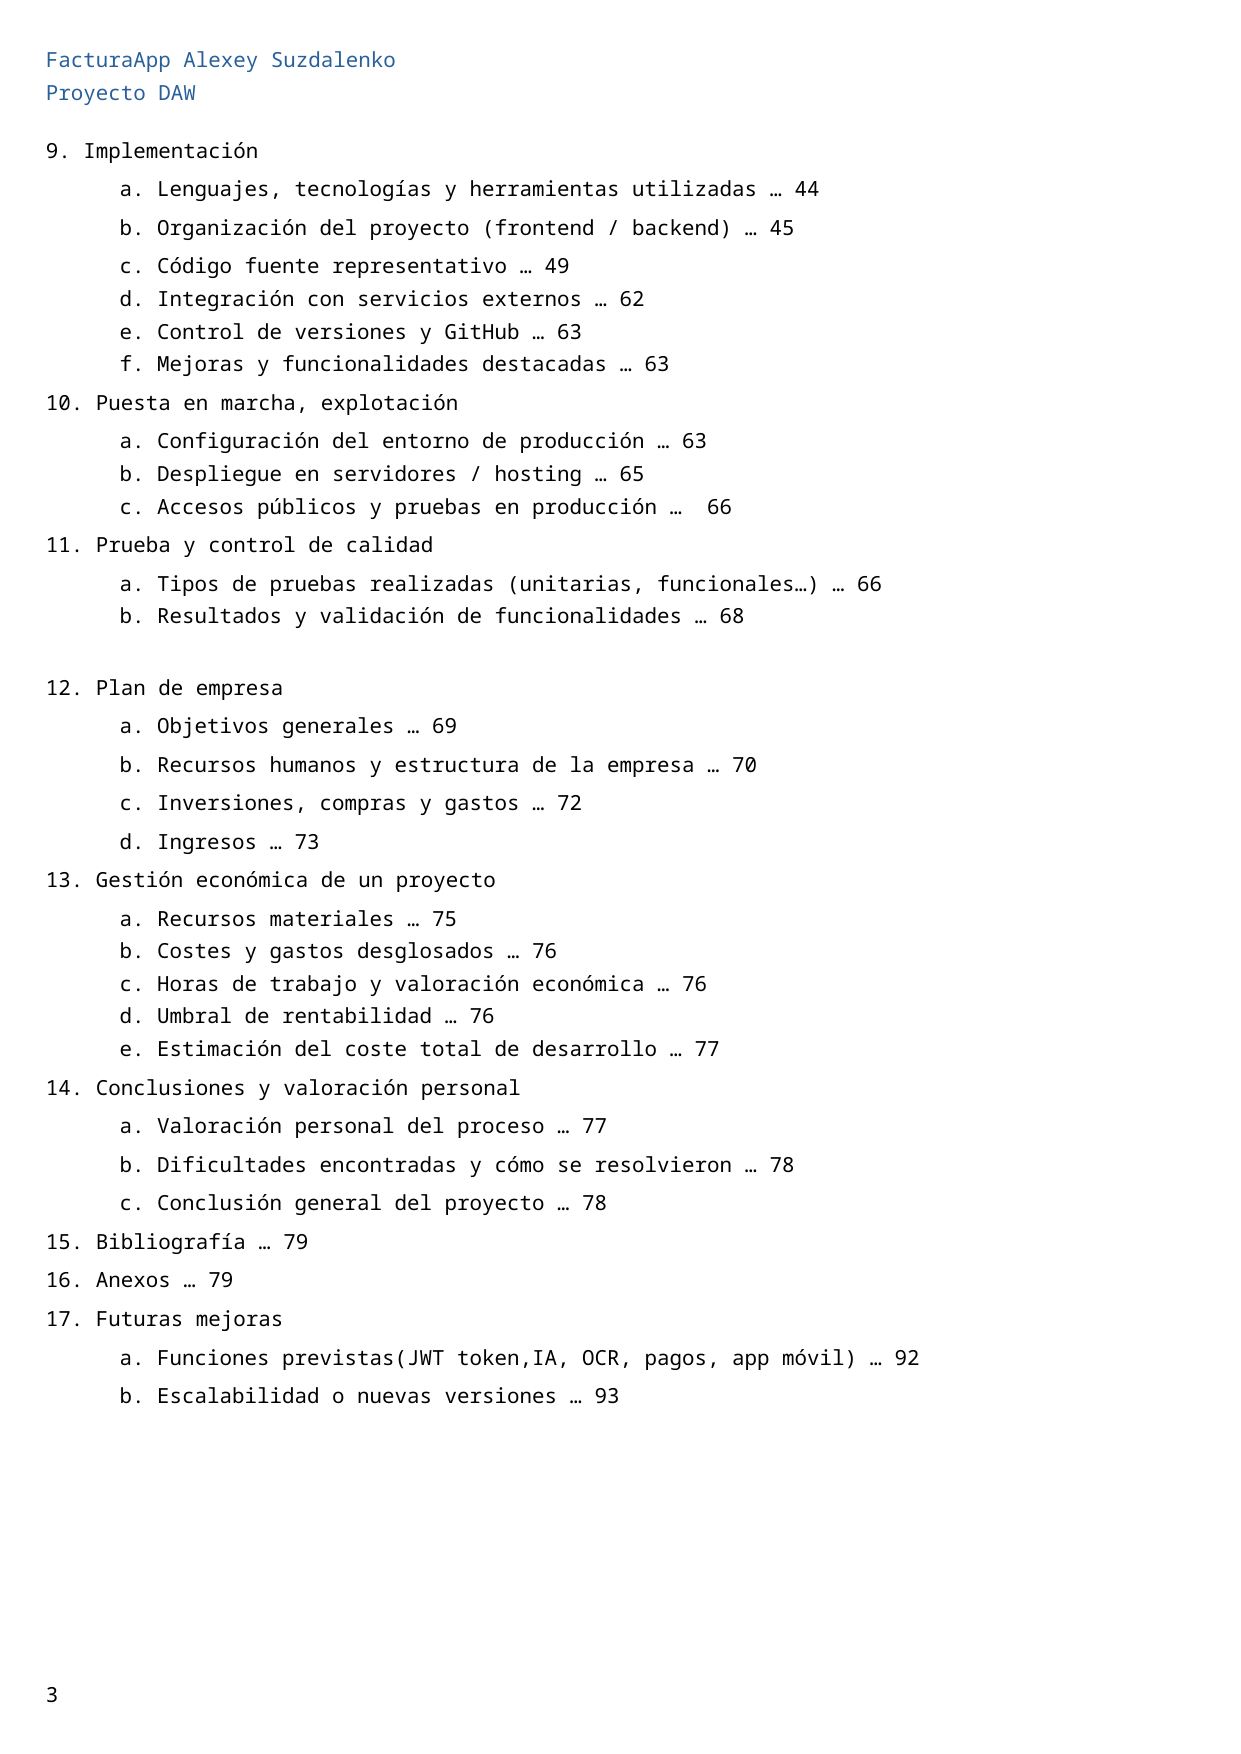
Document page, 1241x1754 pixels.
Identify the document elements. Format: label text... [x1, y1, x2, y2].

text b. Recursos humanos y estructura de la empresa … 70 [46, 750, 1195, 778]
text a. Objetivos generales … 69 [46, 711, 1195, 739]
text d. Ingresos … 73 [46, 827, 1195, 855]
text a. Valoración personal del proceso … 77 [46, 1111, 1195, 1140]
text 14. Conclusiones y valoración personal [46, 1073, 1195, 1101]
text 10. Puesta en marcha, explotación [46, 388, 1195, 416]
text b. Escalabilidad o nuevas versiones … 93 [46, 1381, 1195, 1409]
text 11. Prueba y control de calidad [46, 530, 1195, 559]
text 9. Implementación [46, 136, 1195, 164]
text c. Código fuente representativo … 49 d. Integración con servicios externos … 62 e. Control de versiones y GitHub … 63 f. Mejoras y funcionalidades destacadas … 63 [46, 252, 1195, 378]
text a. Funciones previstas(JWT token,IA, OCR, pagos, app móvil) … 92 [46, 1343, 1195, 1371]
text b. Dificultades encontradas y cómo se resolvieron … 78 [46, 1150, 1195, 1178]
text c. Conclusión general del proyecto … 78 [46, 1188, 1195, 1217]
text a. Configuración del entorno de producción … 63 b. Despliegue en servidores / hosting … 65 c. Accesos públicos y pruebas en producción … 66 [46, 427, 1195, 520]
text a. Lenguajes, tecnologías y herramientas utilizadas … 44 [46, 174, 1195, 203]
text a. Tipos de pruebas realizadas (unitarias, funcionales…) … 66 b. Resultados y validación de funcionalidades … 68 [46, 569, 1195, 662]
text a. Recursos materiales … 75 b. Costes y gastos desglosados … 76 c. Horas de trabajo y valoración económica … 76 d. Umbral de rentabilidad … 76 e. Estimación del coste total de desarrollo … 77 [46, 904, 1195, 1063]
text 17. Futuras mejoras [46, 1304, 1195, 1332]
text c. Inversiones, compras y gastos … 72 [46, 788, 1195, 817]
text 15. Bibliografía … 79 [46, 1227, 1195, 1255]
text 12. Plan de empresa [46, 673, 1195, 701]
text 16. Anexos … 79 [46, 1266, 1195, 1294]
text b. Organización del proyecto (frontend / backend) … 45 [46, 213, 1195, 242]
text 13. Gestión económica de un proyecto [46, 865, 1195, 894]
